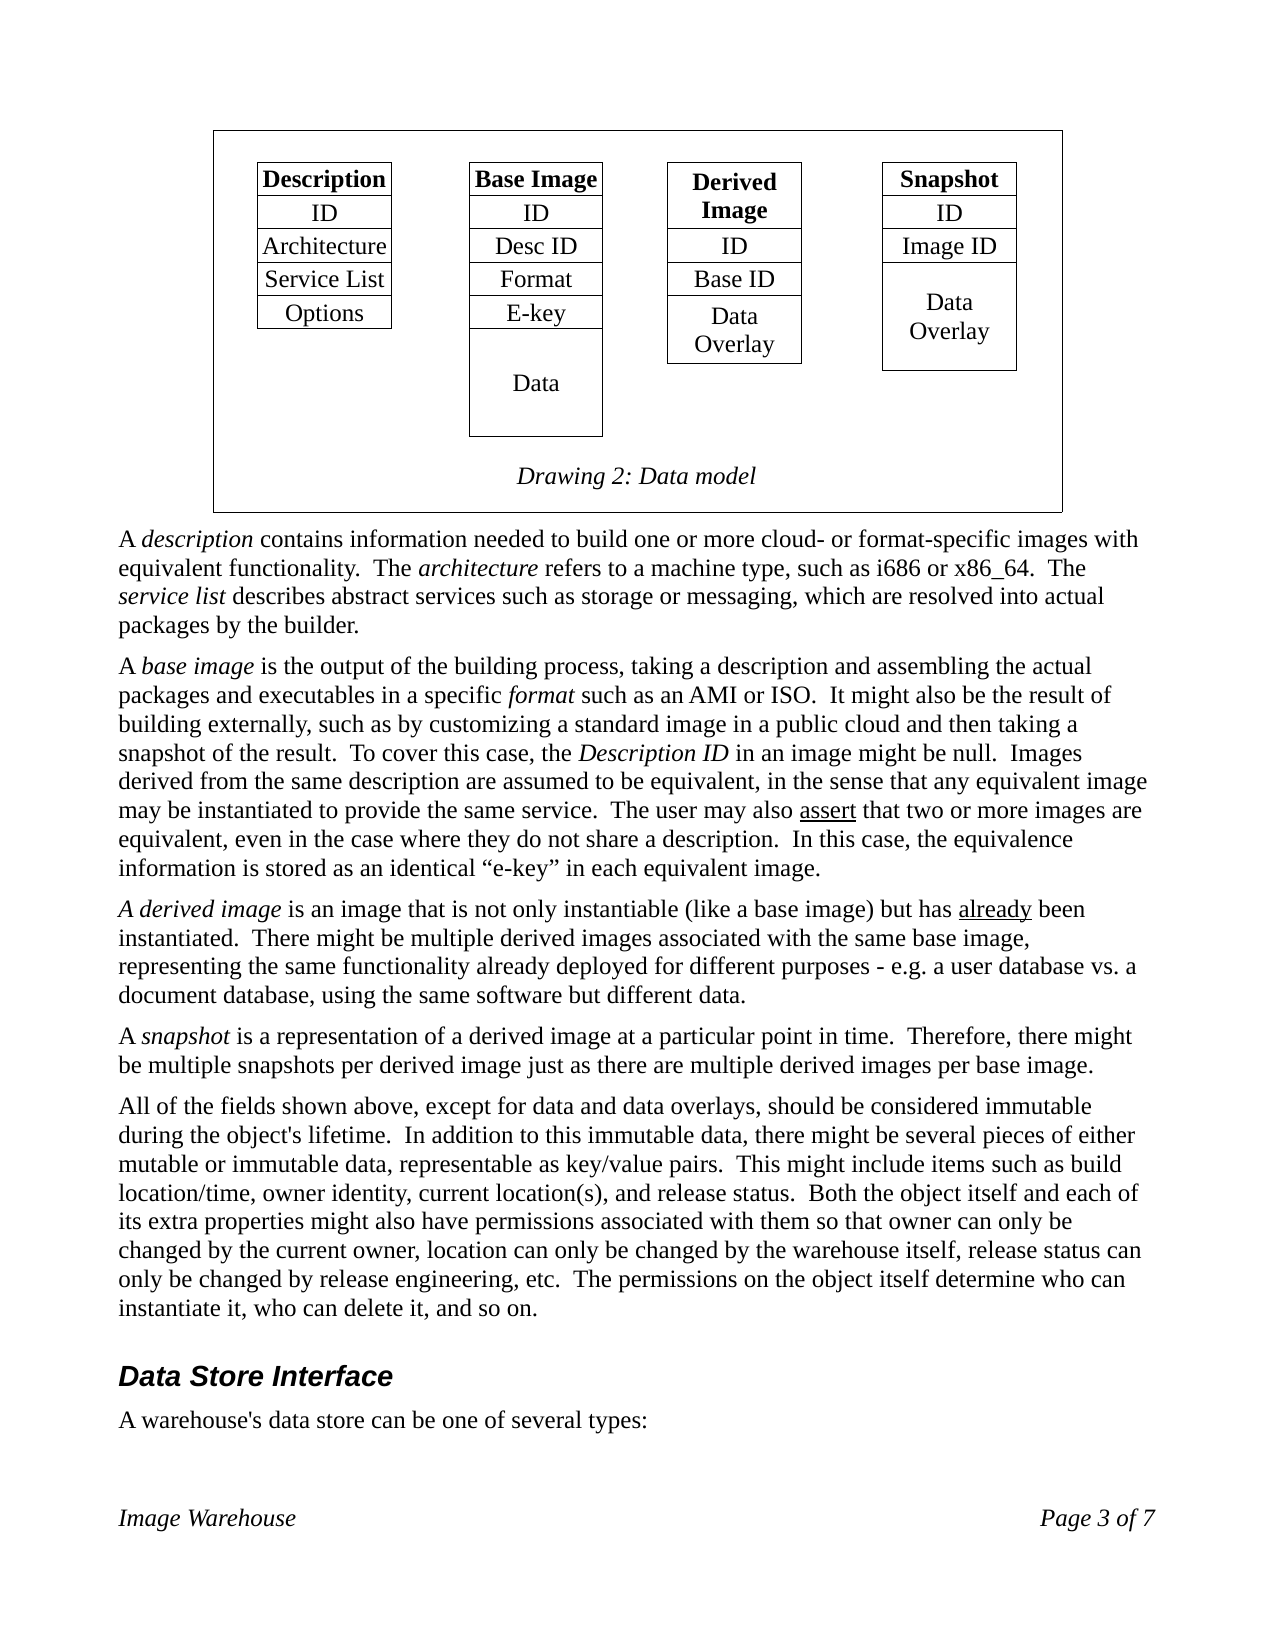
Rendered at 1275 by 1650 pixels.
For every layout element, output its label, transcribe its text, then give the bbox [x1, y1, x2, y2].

subtitle Data Store Interface [118, 1359, 1157, 1392]
text A snapshot is a representation of a derived image at a particular point in time. Therefore, there might be multiple snapshots per derived image just as there are multiple derived images per base image. [118, 1021, 1157, 1079]
text A derived image is an image that is not only instantiable (like a base image) but has already been instantiated. There might be multiple derived images associated with the same base image, representing the same functionality already deployed for different purposes - e.g. a user database vs. a document database, using the same software but different data. [118, 894, 1157, 1009]
text A warehouse's data store can be one of several types: [118, 1405, 1157, 1434]
text A base image is the output of the building process, taking a description and assembling the actual packages and executables in a specific format such as an AMI or ISO. It might also be the result of building externally, such as by customizing a standard image in a public cloud and then taking a snapshot of the result. To cover this case, the Description ID in an image might be null. Images derived from the same description are assumed to be equivalent, in the sense that any equivalent image may be instantiated to provide the same service. The user may also assert that two or more images are equivalent, even in the case where they do not share a description. In this case, the equivalence information is stored as an identical “e-key” in each equivalent image. [118, 651, 1157, 881]
text All of the fields shown above, except for data and data overlays, should be considered immutable during the object's lifetime. In addition to this immutable data, there might be several pieces of either mutable or immutable data, representable as key/value pairs. This might include items such as build location/time, owner identity, current location(s), and release status. Both the object itself and each of its extra properties might also have permissions associated with them so that owner can only be changed by the current owner, location can only be changed by the warehouse itself, release status can only be changed by release engineering, etc. The permissions on the object itself determine who can instantiate it, who can delete it, and so on. [118, 1091, 1157, 1321]
text A description contains information needed to build one or more cloud- or format-specific images with equivalent functionality. The architecture refers to a machine type, such as i686 or x86_64. The service list describes abstract services such as storage or messaging, which are resolved into actual packages by the builder. [118, 118, 1157, 639]
text Drawing 2: Data model [222, 461, 1053, 490]
